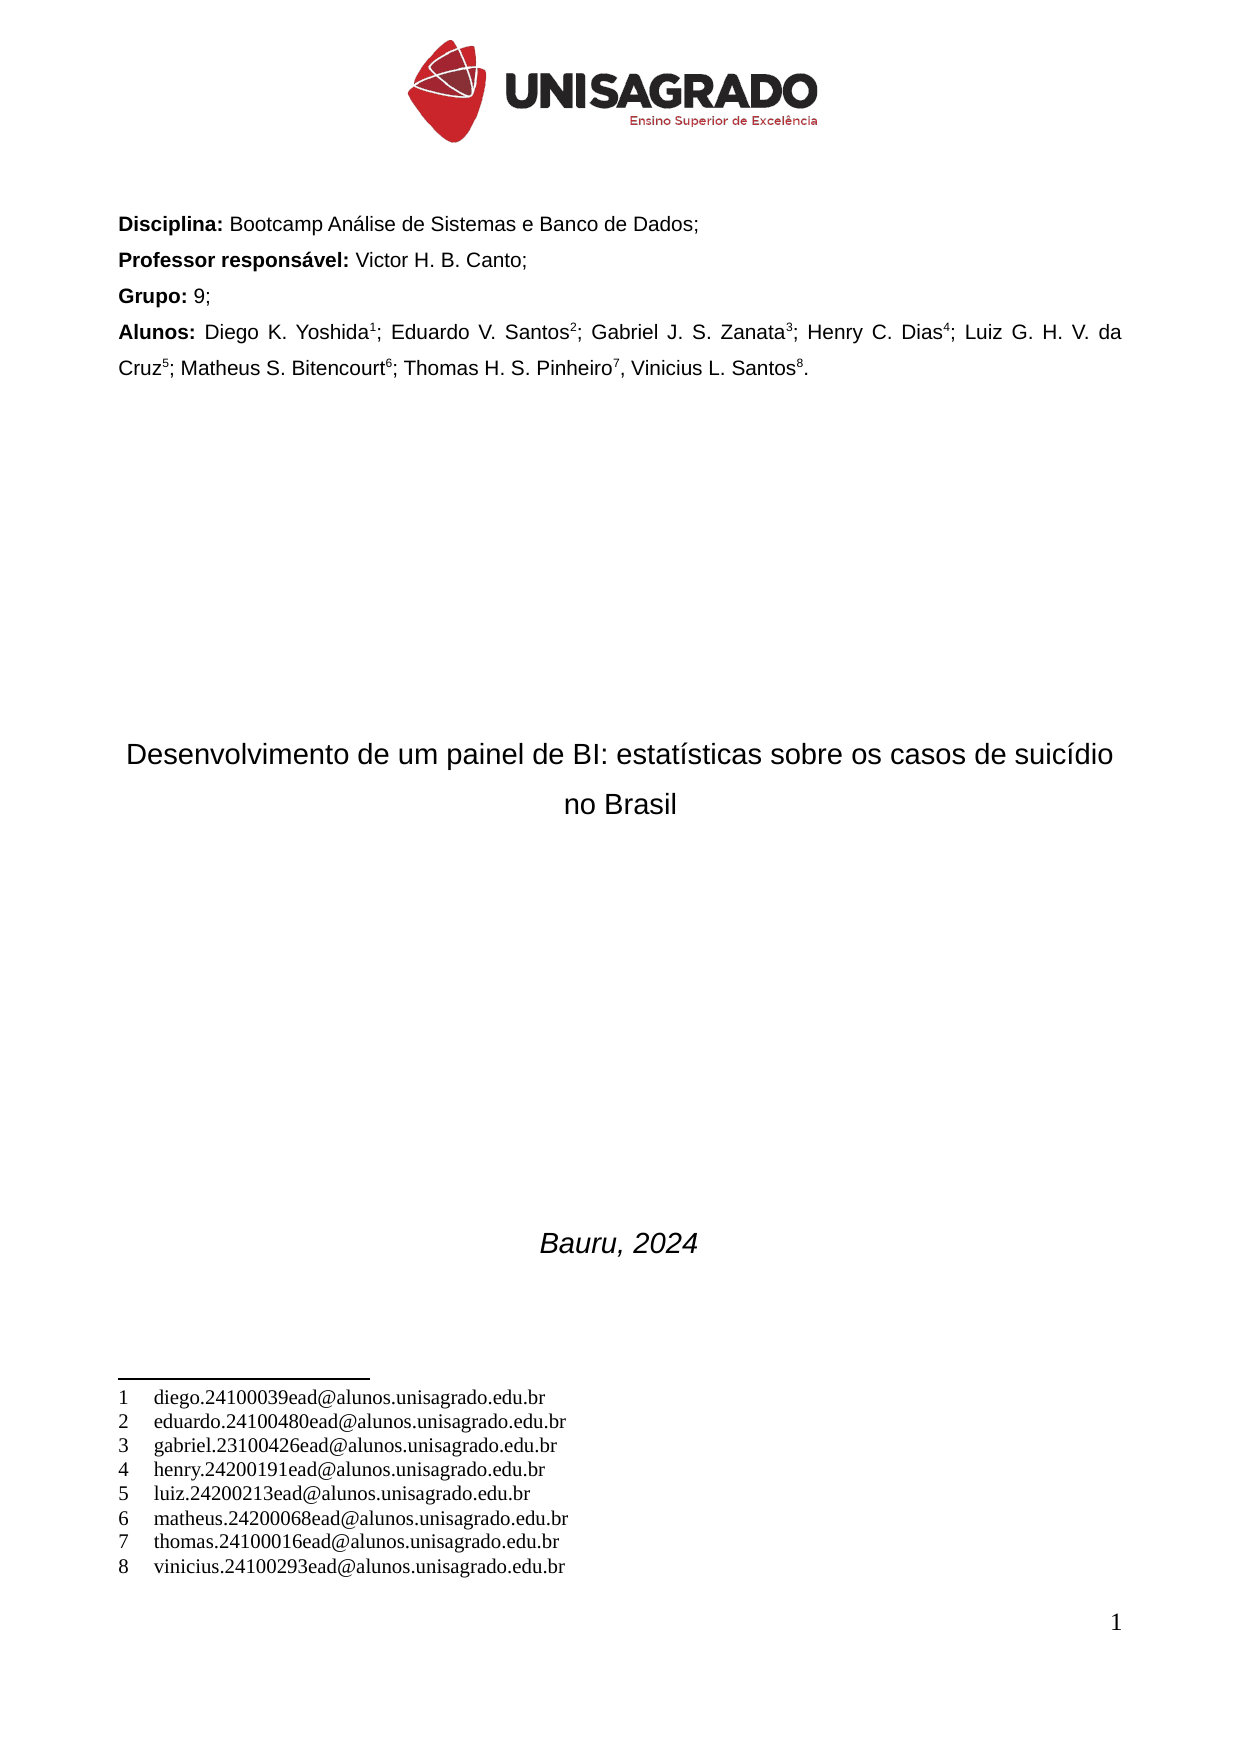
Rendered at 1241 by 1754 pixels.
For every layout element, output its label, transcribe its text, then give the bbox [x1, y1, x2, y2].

text Desenvolvimento de um painel de BI: estatísticas sobre os casos de suicídio no Brasil [118, 737, 1122, 821]
text eduardo.24100480ead@alunos.unisagrado.edu.br [118, 1409, 1122, 1433]
text vinicius.24100293ead@alunos.unisagrado.edu.br [118, 1553, 1122, 1578]
text gabriel.23100426ead@alunos.unisagrado.edu.br [118, 1433, 1122, 1457]
text matheus.24200068ead@alunos.unisagrado.edu.br [118, 1505, 1122, 1529]
picture [407, 40, 818, 143]
text Professor responsável: Victor H. B. Canto; [118, 248, 1122, 272]
text thomas.24100016ead@alunos.unisagrado.edu.br [118, 1529, 1122, 1553]
text diego.24100039ead@alunos.unisagrado.edu.br [118, 1385, 1122, 1409]
text Disciplina: Bootcamp Análise de Sistemas e Banco de Dados; [118, 212, 1122, 236]
text Grupo: 9; [118, 284, 1122, 308]
text henry.24200191ead@alunos.unisagrado.edu.br [118, 1457, 1122, 1481]
text Alunos: Diego K. Yoshida; Eduardo V. Santos; Gabriel J. S. Zanata; Henry C. Dias; Luiz G. H. V. da Cruz; Matheus S. Bitencourt; Thomas H. S. Pinheiro, Vinicius L. Santos. [118, 320, 1122, 380]
text luiz.24200213ead@alunos.unisagrado.edu.br [118, 1481, 1122, 1505]
text Bauru, 2024 [118, 1226, 1122, 1259]
